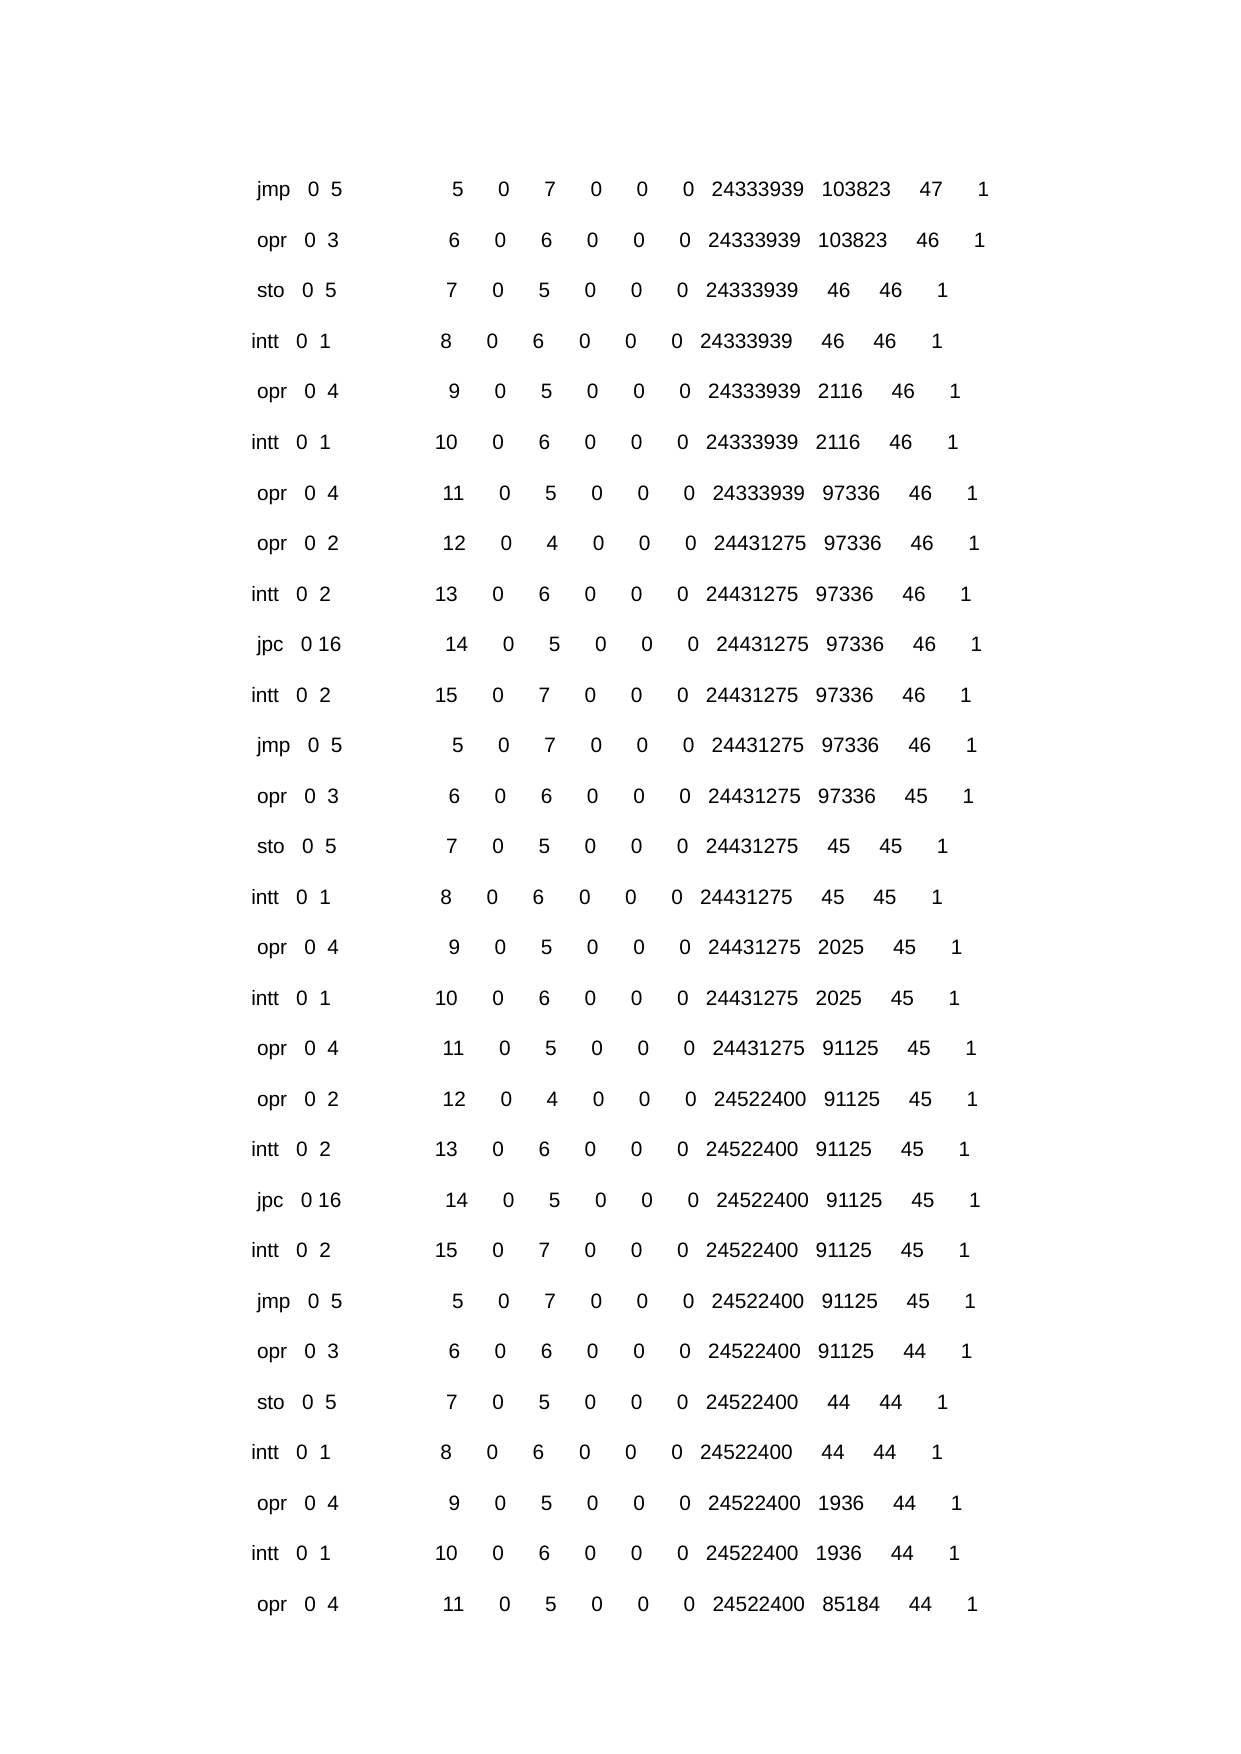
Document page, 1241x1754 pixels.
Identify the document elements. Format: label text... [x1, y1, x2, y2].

text opr 0 3 6 0 6 0 0 0 24333939 103823 46 1 [251, 228, 1122, 252]
text opr 0 3 6 0 6 0 0 0 24431275 97336 45 1 [251, 783, 1122, 807]
text opr 0 3 6 0 6 0 0 0 24522400 91125 44 1 [251, 1339, 1122, 1363]
text sto 0 5 7 0 5 0 0 0 24431275 45 45 1 [251, 834, 1122, 858]
text intt 0 1 8 0 6 0 0 0 24333939 46 46 1 [251, 329, 1122, 353]
text intt 0 1 10 0 6 0 0 0 24431275 2025 45 1 [251, 986, 1122, 1009]
text jmp 0 5 5 0 7 0 0 0 24431275 97336 46 1 [251, 733, 1122, 757]
text opr 0 4 11 0 5 0 0 0 24333939 97336 46 1 [251, 480, 1122, 504]
text intt 0 1 8 0 6 0 0 0 24431275 45 45 1 [251, 884, 1122, 908]
text intt 0 2 15 0 7 0 0 0 24431275 97336 46 1 [251, 682, 1122, 706]
text intt 0 2 13 0 6 0 0 0 24522400 91125 45 1 [251, 1137, 1122, 1161]
text jmp 0 5 5 0 7 0 0 0 24333939 103823 47 1 [251, 177, 1122, 201]
text intt 0 2 15 0 7 0 0 0 24522400 91125 45 1 [251, 1238, 1122, 1262]
text opr 0 4 11 0 5 0 0 0 24522400 85184 44 1 [251, 1592, 1122, 1616]
text opr 0 4 9 0 5 0 0 0 24522400 1936 44 1 [251, 1491, 1122, 1515]
text opr 0 4 11 0 5 0 0 0 24431275 91125 45 1 [251, 1036, 1122, 1060]
text intt 0 1 8 0 6 0 0 0 24522400 44 44 1 [251, 1440, 1122, 1464]
text opr 0 2 12 0 4 0 0 0 24522400 91125 45 1 [251, 1087, 1122, 1111]
text sto 0 5 7 0 5 0 0 0 24522400 44 44 1 [251, 1390, 1122, 1414]
text intt 0 1 10 0 6 0 0 0 24333939 2116 46 1 [251, 430, 1122, 454]
text sto 0 5 7 0 5 0 0 0 24333939 46 46 1 [251, 278, 1122, 302]
text opr 0 4 9 0 5 0 0 0 24431275 2025 45 1 [251, 935, 1122, 959]
text opr 0 4 9 0 5 0 0 0 24333939 2116 46 1 [251, 379, 1122, 403]
text intt 0 1 10 0 6 0 0 0 24522400 1936 44 1 [251, 1541, 1122, 1565]
text jmp 0 5 5 0 7 0 0 0 24522400 91125 45 1 [251, 1289, 1122, 1313]
text jpc 0 16 14 0 5 0 0 0 24431275 97336 46 1 [251, 632, 1122, 656]
text jpc 0 16 14 0 5 0 0 0 24522400 91125 45 1 [251, 1188, 1122, 1212]
text intt 0 2 13 0 6 0 0 0 24431275 97336 46 1 [251, 581, 1122, 605]
text opr 0 2 12 0 4 0 0 0 24431275 97336 46 1 [251, 531, 1122, 555]
